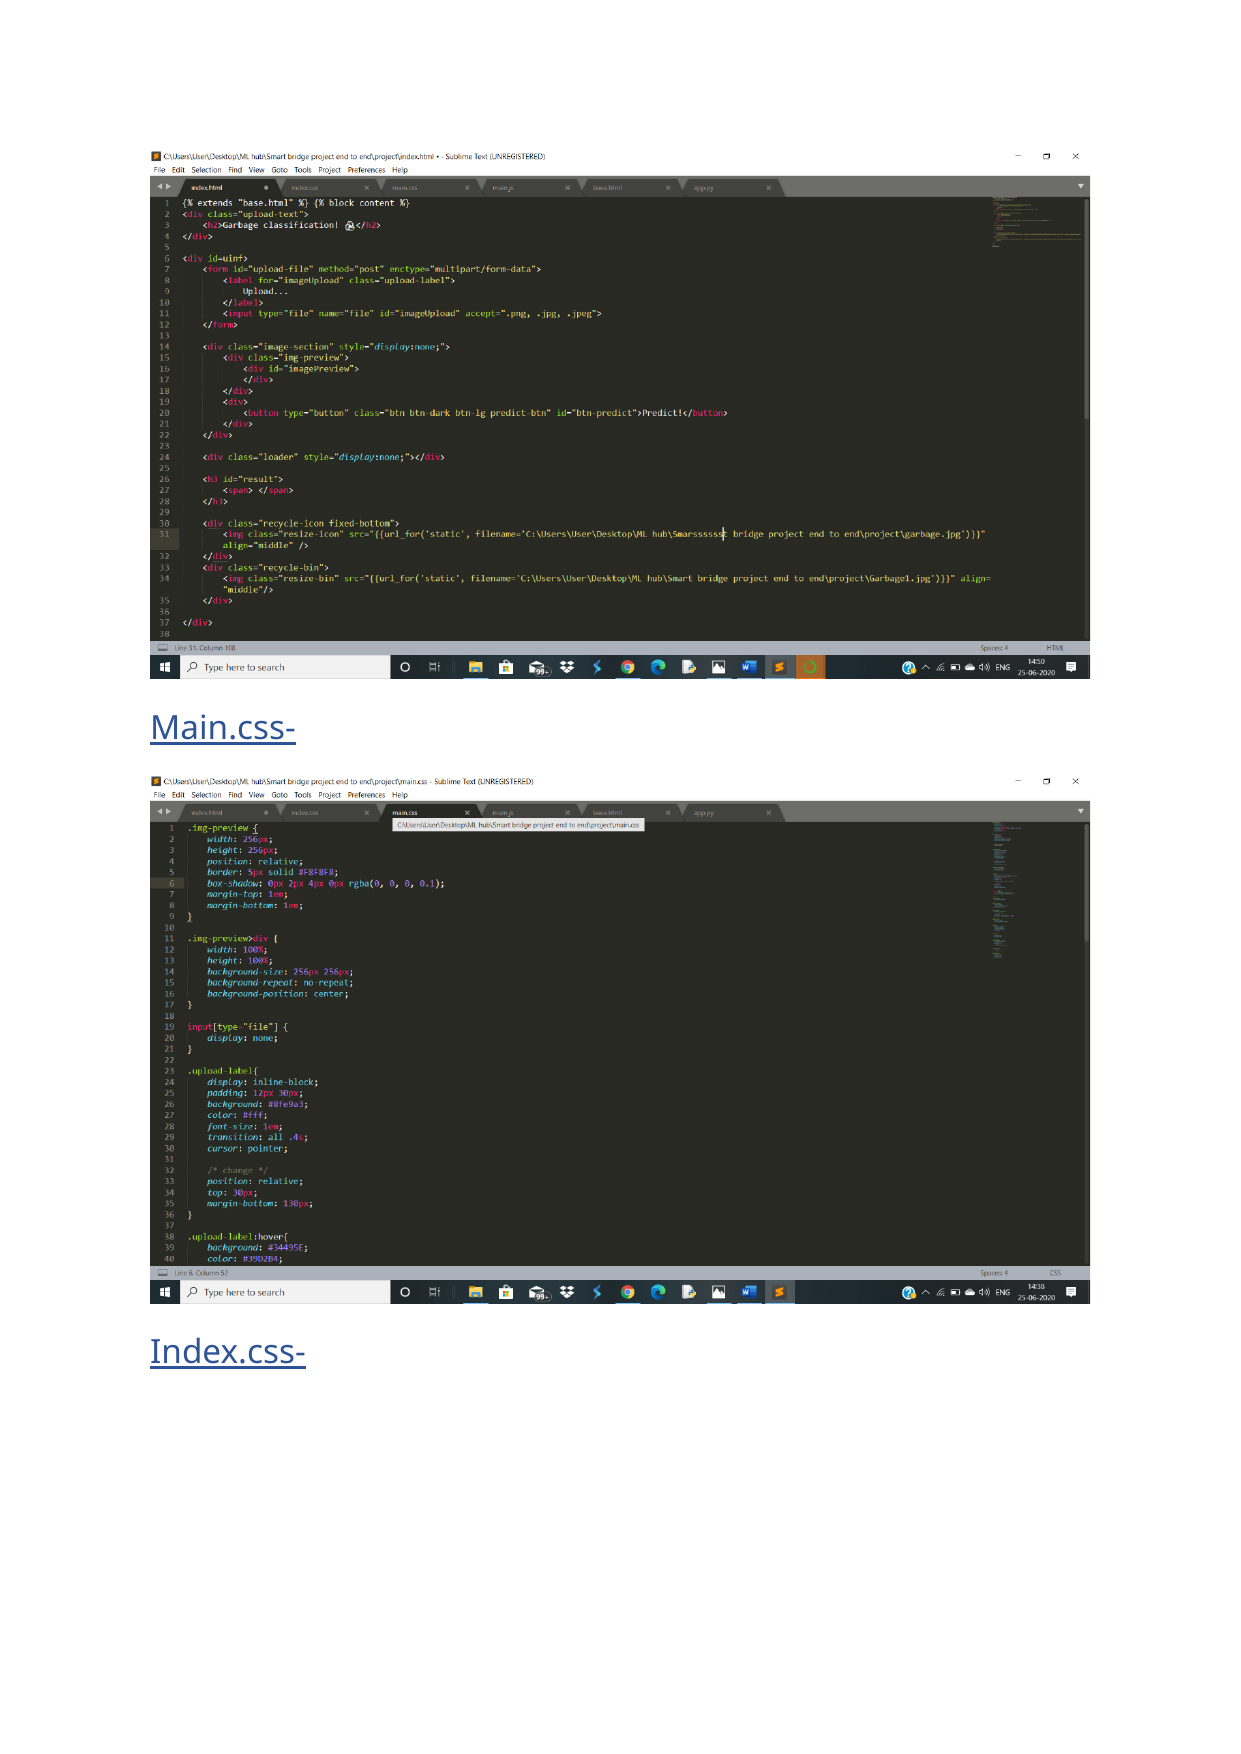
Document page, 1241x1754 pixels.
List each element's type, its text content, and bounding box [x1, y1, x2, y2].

subtitle Main.css- [150, 704, 1090, 749]
subtitle Index.css- [150, 1328, 1090, 1373]
